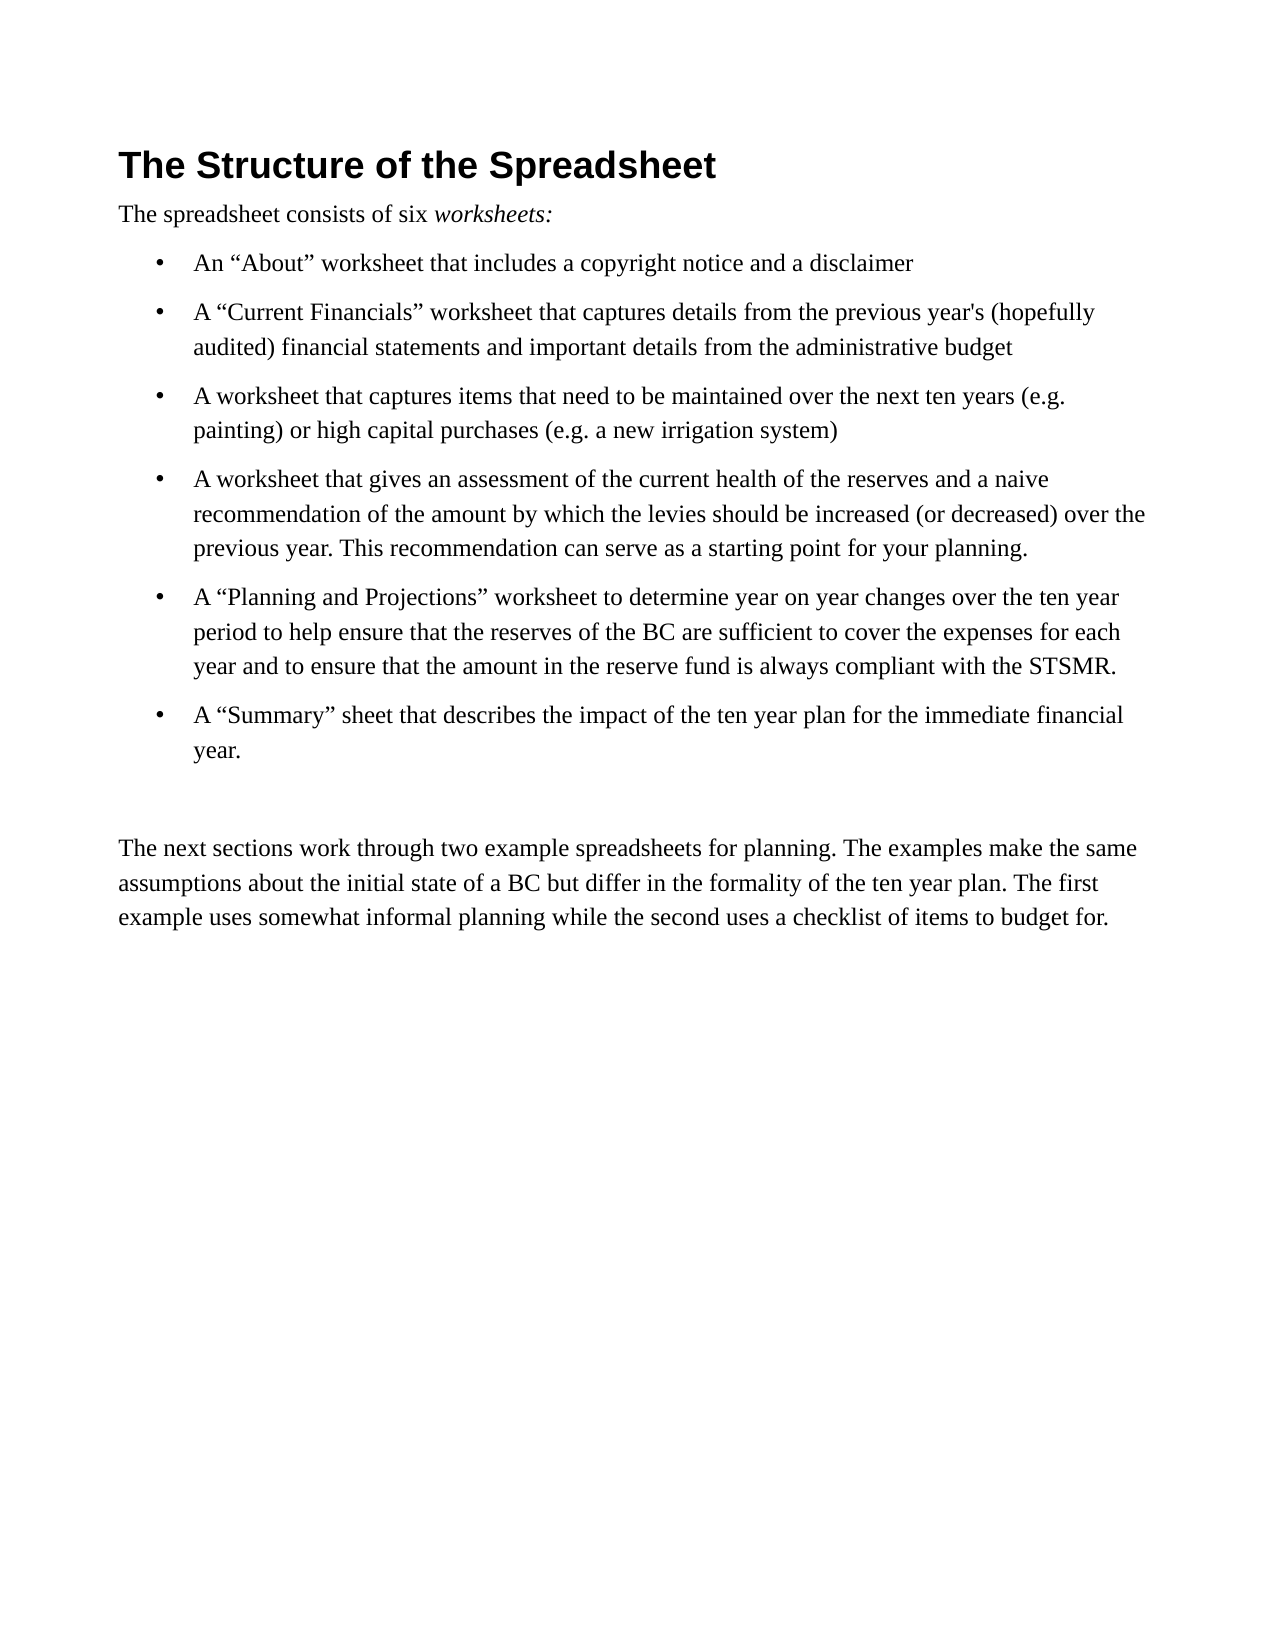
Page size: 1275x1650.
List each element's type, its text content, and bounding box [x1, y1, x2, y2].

text The spreadsheet consists of six worksheets: [118, 199, 1157, 228]
list A worksheet that captures items that need to be maintained over the next ten years (e.g. painting) or high capital purchases (e.g. a new irrigation system) [156, 381, 1157, 444]
subtitle The Structure of the Spreadsheet [118, 143, 1157, 187]
list A worksheet that gives an assessment of the current health of the reserves and a naive recommendation of the amount by which the levies should be increased (or decreased) over the previous year. This recommendation can serve as a starting point for your planning. [156, 464, 1157, 562]
text The next sections work through two example spreadsheets for planning. The examples make the same assumptions about the initial state of a BC but differ in the formality of the ten year plan. The first example uses somewhat informal planning while the second uses a checklist of items to budget for. [118, 833, 1157, 931]
list An “About” worksheet that includes a copyright notice and a disclaimer [156, 248, 1157, 277]
list A “Current Financials” worksheet that captures details from the previous year's (hopefully audited) financial statements and important details from the administrative budget [156, 297, 1157, 361]
list A “Summary” sheet that describes the impact of the ten year plan for the immediate financial year. [156, 701, 1157, 764]
list A “Planning and Projections” worksheet to determine year on year changes over the ten year period to help ensure that the reserves of the BC are sufficient to cover the expenses for each year and to ensure that the amount in the reserve fund is always compliant with the STSMR. [156, 582, 1157, 680]
